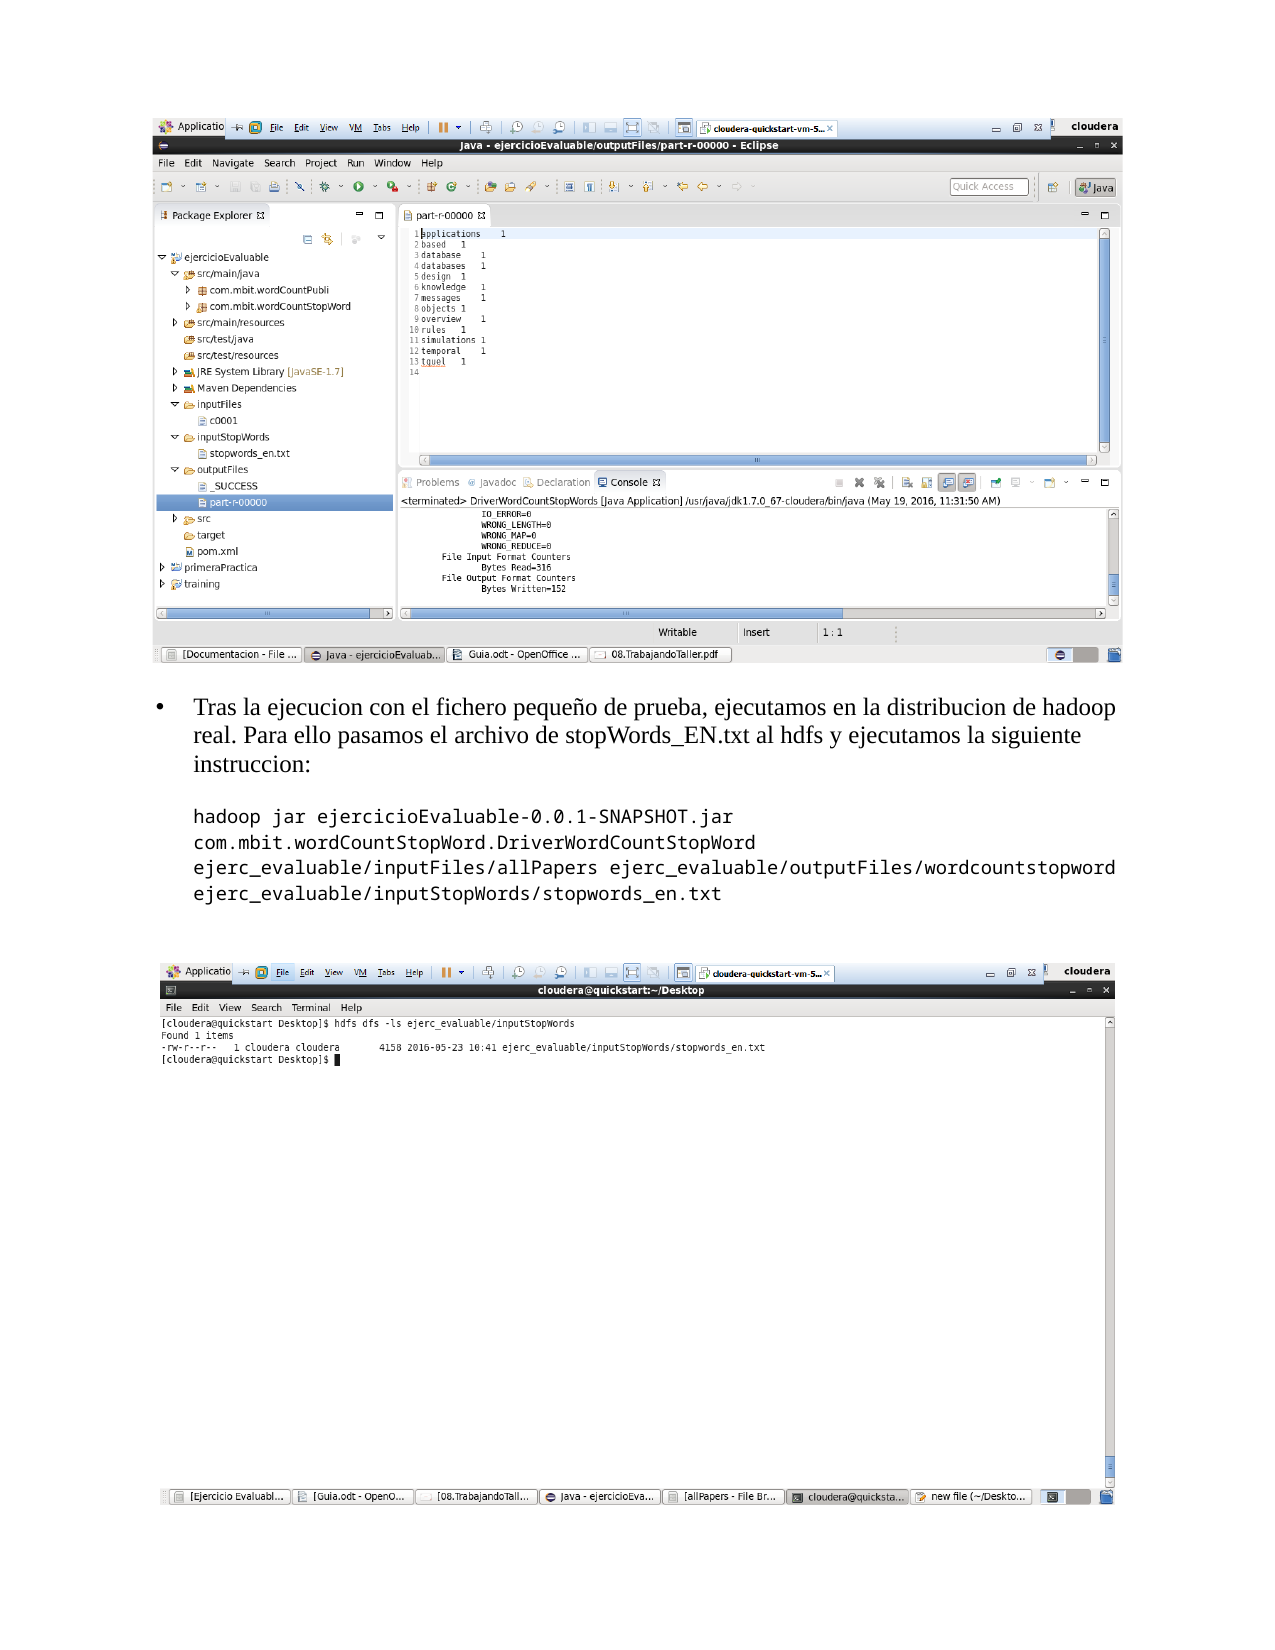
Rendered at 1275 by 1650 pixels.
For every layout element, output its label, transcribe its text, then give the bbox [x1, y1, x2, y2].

list Tras la ejecucion con el fichero pequeño de prueba, ejecutamos en la distribucion de hadoop real. Para ello pasamos el archivo de stopWords_EN.txt al hdfs y ejecutamos la siguiente instruccion: [156, 692, 1157, 778]
list hadoop jar ejercicioEvaluable-0.0.1-SNAPSHOT.jar com.mbit.wordCountStopWord.DriverWordCountStopWord ejerc_evaluable/inputFiles/allPapers ejerc_evaluable/outputFiles/wordcountstopword ejerc_evaluable/inputStopWords/stopwords_en.txt [156, 803, 1157, 906]
picture [160, 963, 1115, 1505]
picture [152, 118, 1123, 663]
